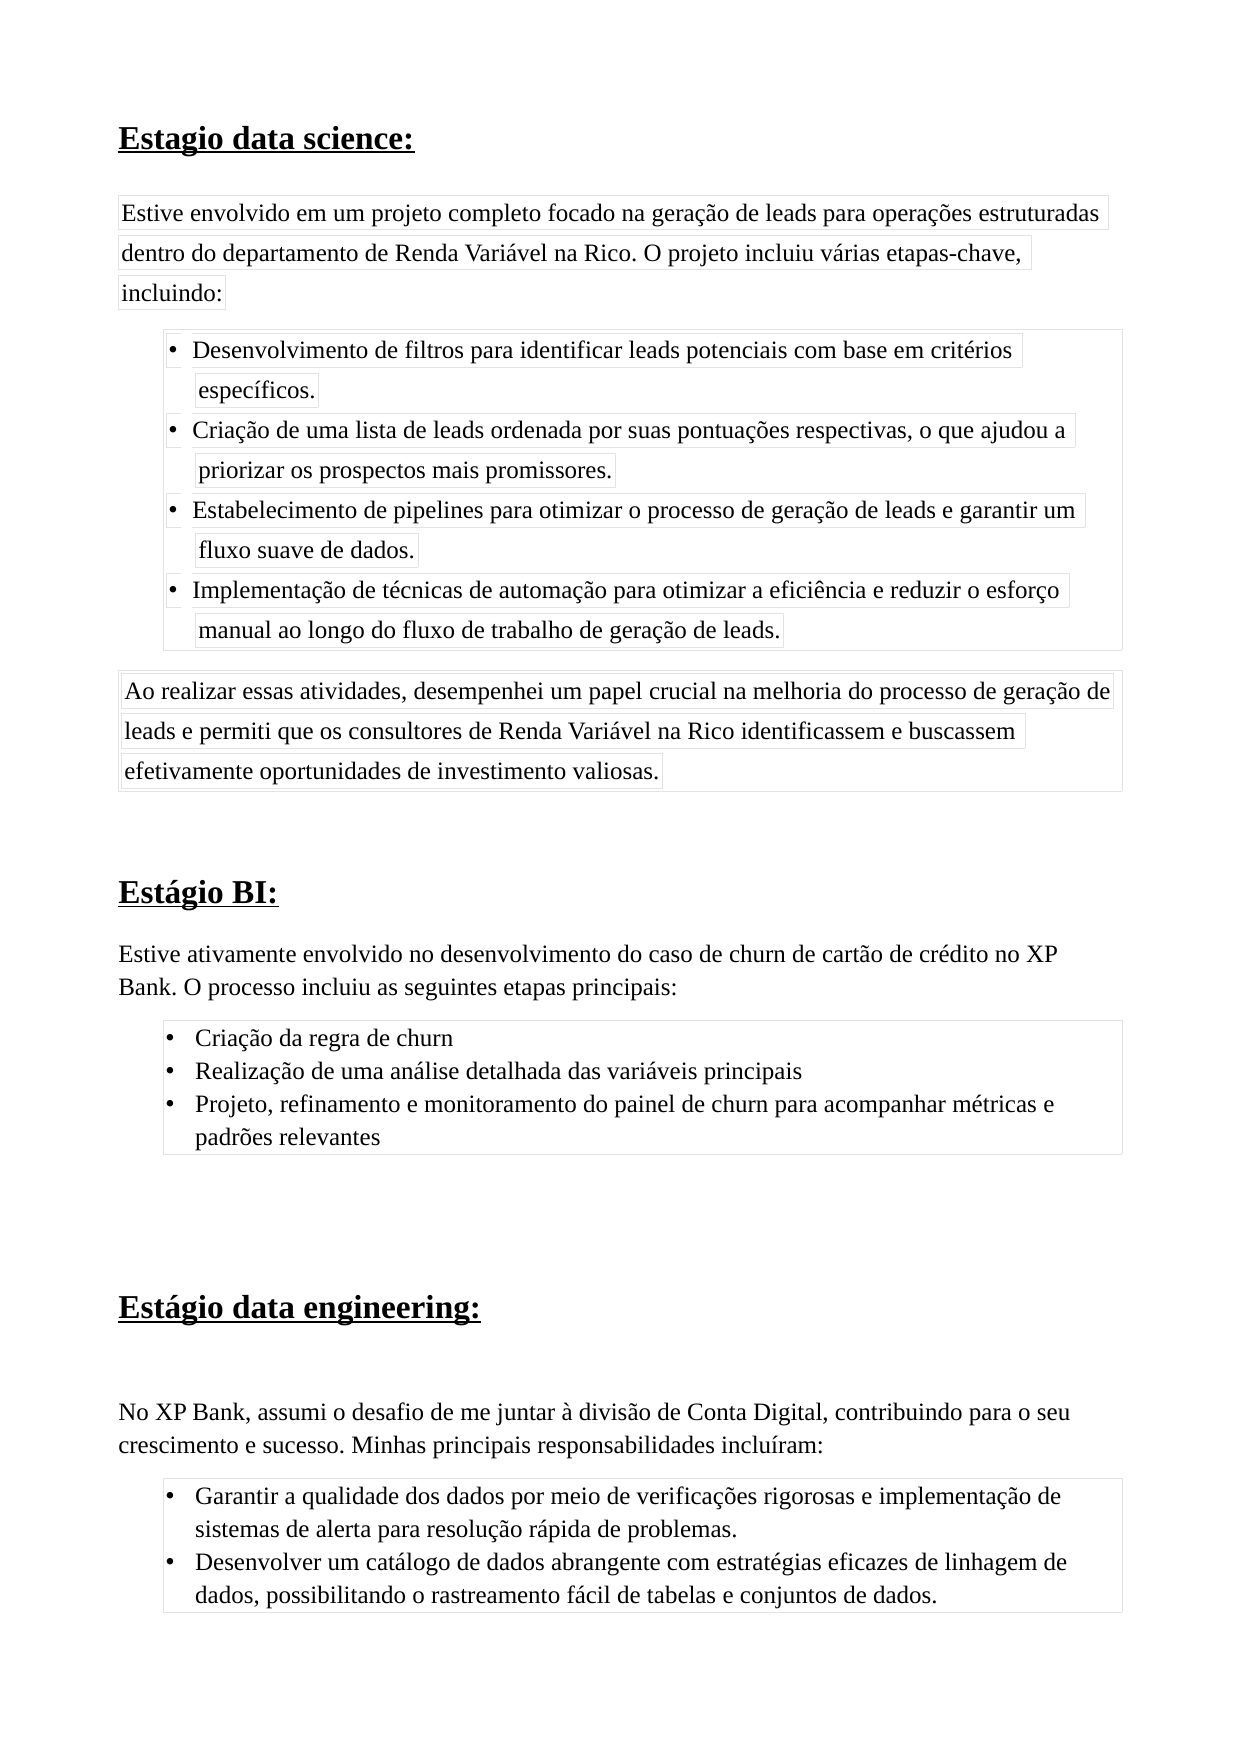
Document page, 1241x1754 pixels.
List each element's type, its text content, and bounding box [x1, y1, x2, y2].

list Desenvolver um catálogo de dados abrangente com estratégias eficazes de linhagem de dados, possibilitando o rastreamento fácil de tabelas e conjuntos de dados. [164, 1544, 1122, 1612]
text Estágio BI: [118, 872, 1122, 911]
text Estive ativamente envolvido no desenvolvimento do caso de churn de cartão de crédito no XP Bank. O processo incluiu as seguintes etapas principais: [118, 939, 1122, 1001]
list Criação de uma lista de leads ordenada por suas pontuações respectivas, o que ajudou a priorizar os prospectos mais promissores. [164, 409, 1122, 487]
text No XP Bank, assumi o desafio de me juntar à divisão de Conta Digital, contribuindo para o seu crescimento e sucesso. Minhas principais responsabilidades incluíram: [118, 1364, 1122, 1459]
text Ao realizar essas atividades, desempenhei um papel crucial na melhoria do processo de geração de leads e permiti que os consultores de Renda Variável na Rico identificassem e buscassem efetivamente oportunidades de investimento valiosas. [119, 671, 1122, 791]
list Desenvolvimento de filtros para identificar leads potenciais com base em critérios específicos. [164, 330, 1122, 407]
text Estágio data engineering: [118, 1288, 1122, 1326]
list Realização de uma análise detalhada das variáveis principais [164, 1053, 1122, 1085]
list Implementação de técnicas de automação para otimizar a eficiência e reduzir o esforço manual ao longo do fluxo de trabalho de geração de leads. [164, 569, 1122, 650]
list Criação da regra de churn [164, 1021, 1122, 1052]
list Projeto, refinamento e monitoramento do painel de churn para acompanhar métricas e padrões relevantes [164, 1086, 1122, 1154]
list Garantir a qualidade dos dados por meio de verificações rigorosas e implementação de sistemas de alerta para resolução rápida de problemas. [164, 1479, 1122, 1543]
list Estabelecimento de pipelines para otimizar o processo de geração de leads e garantir um fluxo suave de dados. [164, 489, 1122, 567]
text Estive envolvido em um projeto completo focado na geração de leads para operações estruturadas dentro do departamento de Renda Variável na Rico. O projeto incluiu várias etapas-chave, incluindo: [118, 195, 1122, 309]
text Estagio data science: [118, 118, 1122, 195]
